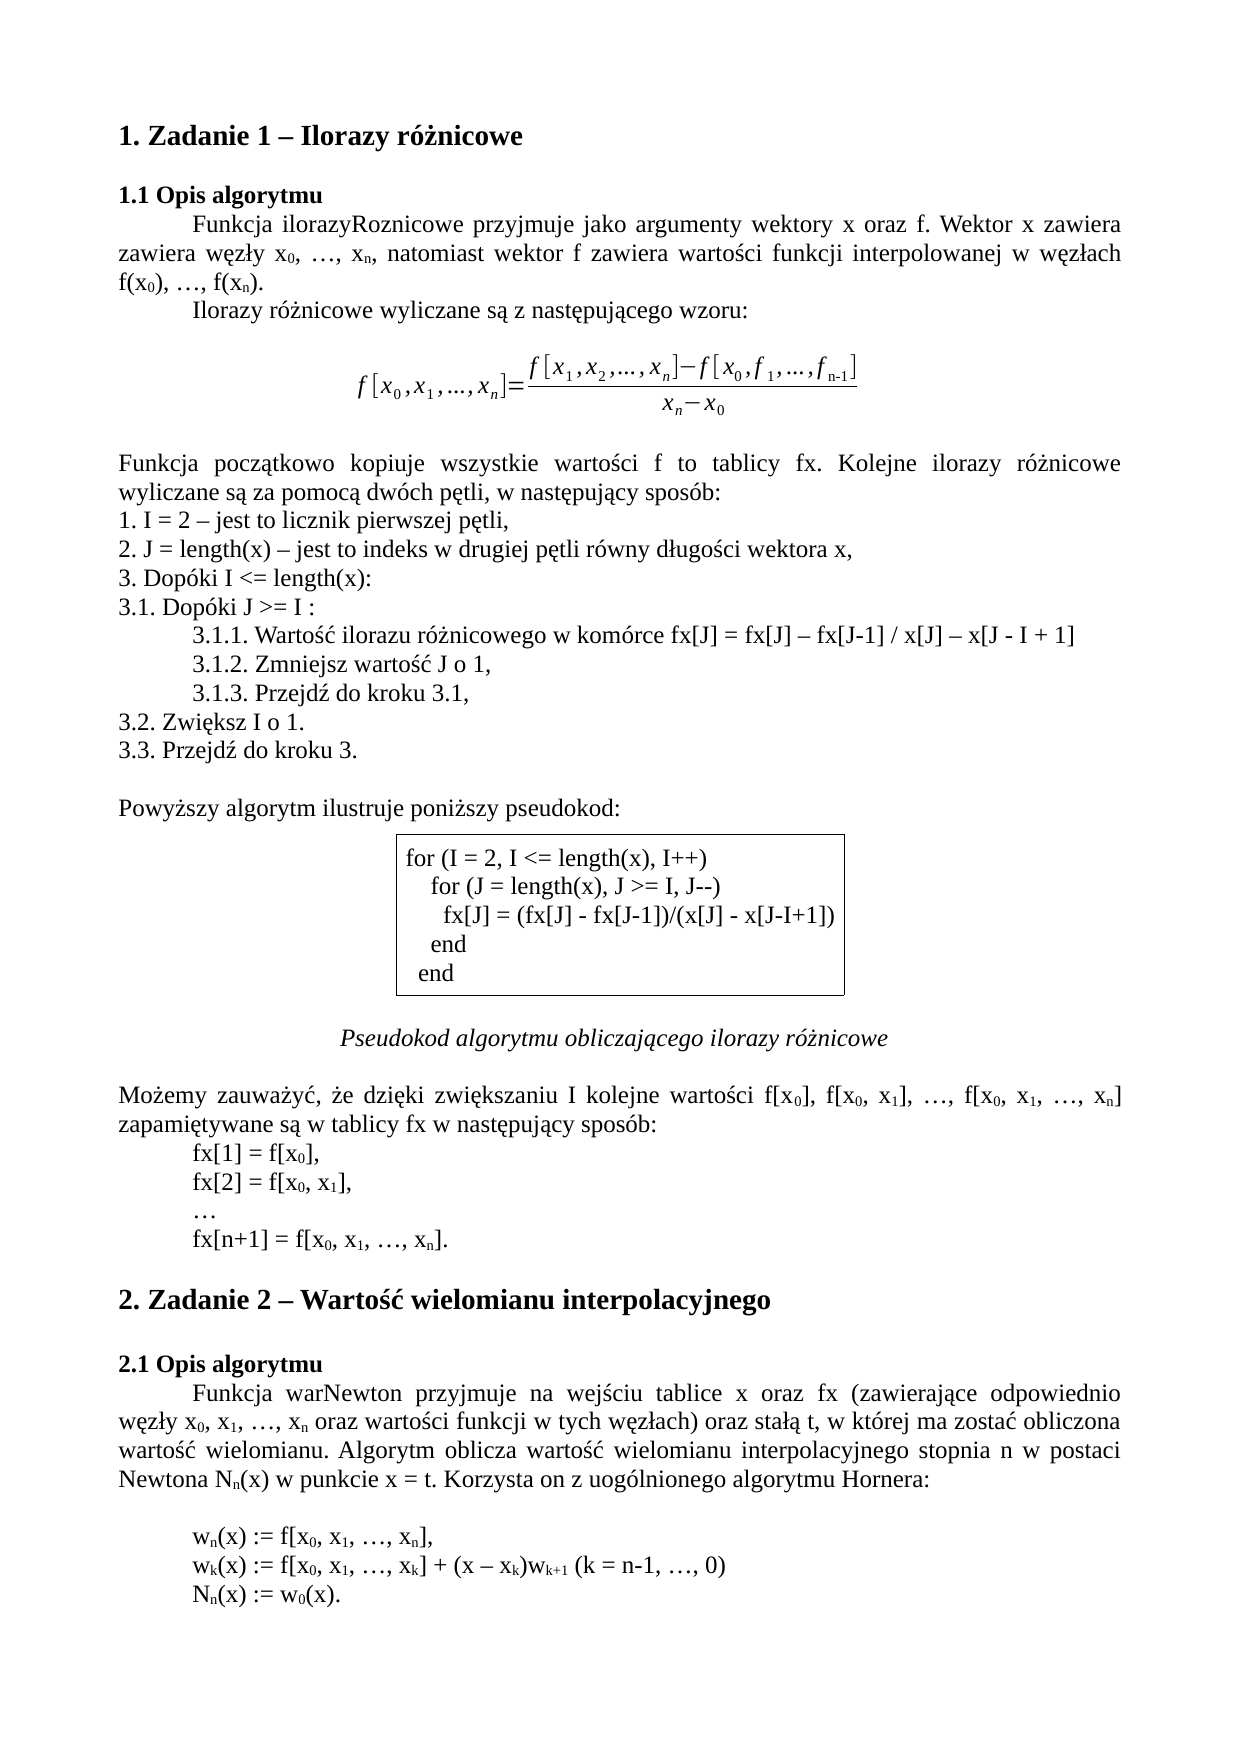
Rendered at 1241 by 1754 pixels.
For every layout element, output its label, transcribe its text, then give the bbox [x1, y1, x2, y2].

text Funkcja ilorazyRoznicowe przyjmuje jako argumenty wektory x oraz f. Wektor x zawiera zawiera węzły x0, …, xn, natomiast wektor f zawiera wartości funkcji interpolowanej w węzłach f(x0), …, f(xn). [118, 209, 1122, 295]
text for (J = length(x), J >= I, J--) [405, 871, 835, 900]
text 3.1.2. Zmniejsz wartość J o 1, [118, 649, 1122, 678]
text for (I = 2, I <= length(x), I++) [405, 843, 835, 871]
text fx[2] = f[x0, x1], [118, 1167, 1122, 1196]
text wk(x) := f[x0, x1, …, xk] + (x – xk)wk+1 (k = n-1, …, 0) [118, 1550, 1122, 1579]
text 3.3. Przejdź do kroku 3. [118, 736, 1122, 764]
text Pseudokod algorytmu obliczającego ilorazy różnicowe [118, 1023, 1122, 1052]
text Funkcja warNewton przyjmuje na wejściu tablice x oraz fx (zawierające odpowiednio węzły x0, x1, …, xn oraz wartości funkcji w tych węzłach) oraz stałą t, w której ma zostać obliczona wartość wielomianu. Algorytm oblicza wartość wielomianu interpolacyjnego stopnia n w postaci Newtona Nn(x) w punkcie x = t. Korzysta on z uogólnionego algorytmu Hornera: [118, 1378, 1122, 1493]
text 3.1.3. Przejdź do kroku 3.1, [118, 678, 1122, 707]
text 2. J = length(x) – jest to indeks w drugiej pętli równy długości wektora x, [118, 534, 1122, 563]
text 1. I = 2 – jest to licznik pierwszej pętli, [118, 506, 1122, 534]
text … [118, 1196, 1122, 1224]
text 2. Zadanie 2 – Wartość wielomianu interpolacyjnego [118, 1282, 1122, 1315]
text wn(x) := f[x0, x1, …, xn], [118, 1521, 1122, 1550]
text Nn(x) := w0(x). [118, 1579, 1122, 1608]
text fx[n+1] = f[x0, x1, …, xn]. [118, 1224, 1122, 1253]
text 3.1. Dopóki J >= I : [118, 592, 1122, 621]
text Funkcja początkowo kopiuje wszystkie wartości f to tablicy fx. Kolejne ilorazy różnicowe wyliczane są za pomocą dwóch pętli, w następujący sposób: [118, 448, 1122, 506]
text fx[1] = f[x0], [118, 1138, 1122, 1167]
text end [405, 929, 835, 958]
text Ilorazy różnicowe wyliczane są z następującego wzoru: [118, 295, 1122, 324]
text 1.1 Opis algorytmu [118, 180, 1122, 209]
text 3.2. Zwiększ I o 1. [118, 707, 1122, 736]
text 3.1.1. Wartość ilorazu różnicowego w komórce fx[J] = fx[J] – fx[J-1] / x[J] – x[J - I + 1] [118, 621, 1122, 649]
text 2.1 Opis algorytmu [118, 1349, 1122, 1378]
text Powyższy algorytm ilustruje poniższy pseudokod: [118, 793, 1122, 822]
text fx[J] = (fx[J] - fx[J-1])/(x[J] - x[J-I+1]) [405, 900, 835, 929]
text Możemy zauważyć, że dzięki zwiększaniu I kolejne wartości f[x0], f[x0, x1], …, f[x0, x1, …, xn] zapamiętywane są w tablicy fx w następujący sposób: [118, 1081, 1122, 1138]
text 3. Dopóki I <= length(x): [118, 563, 1122, 592]
text end [405, 958, 835, 986]
text 1. Zadanie 1 – Ilorazy różnicowe [118, 118, 1122, 152]
